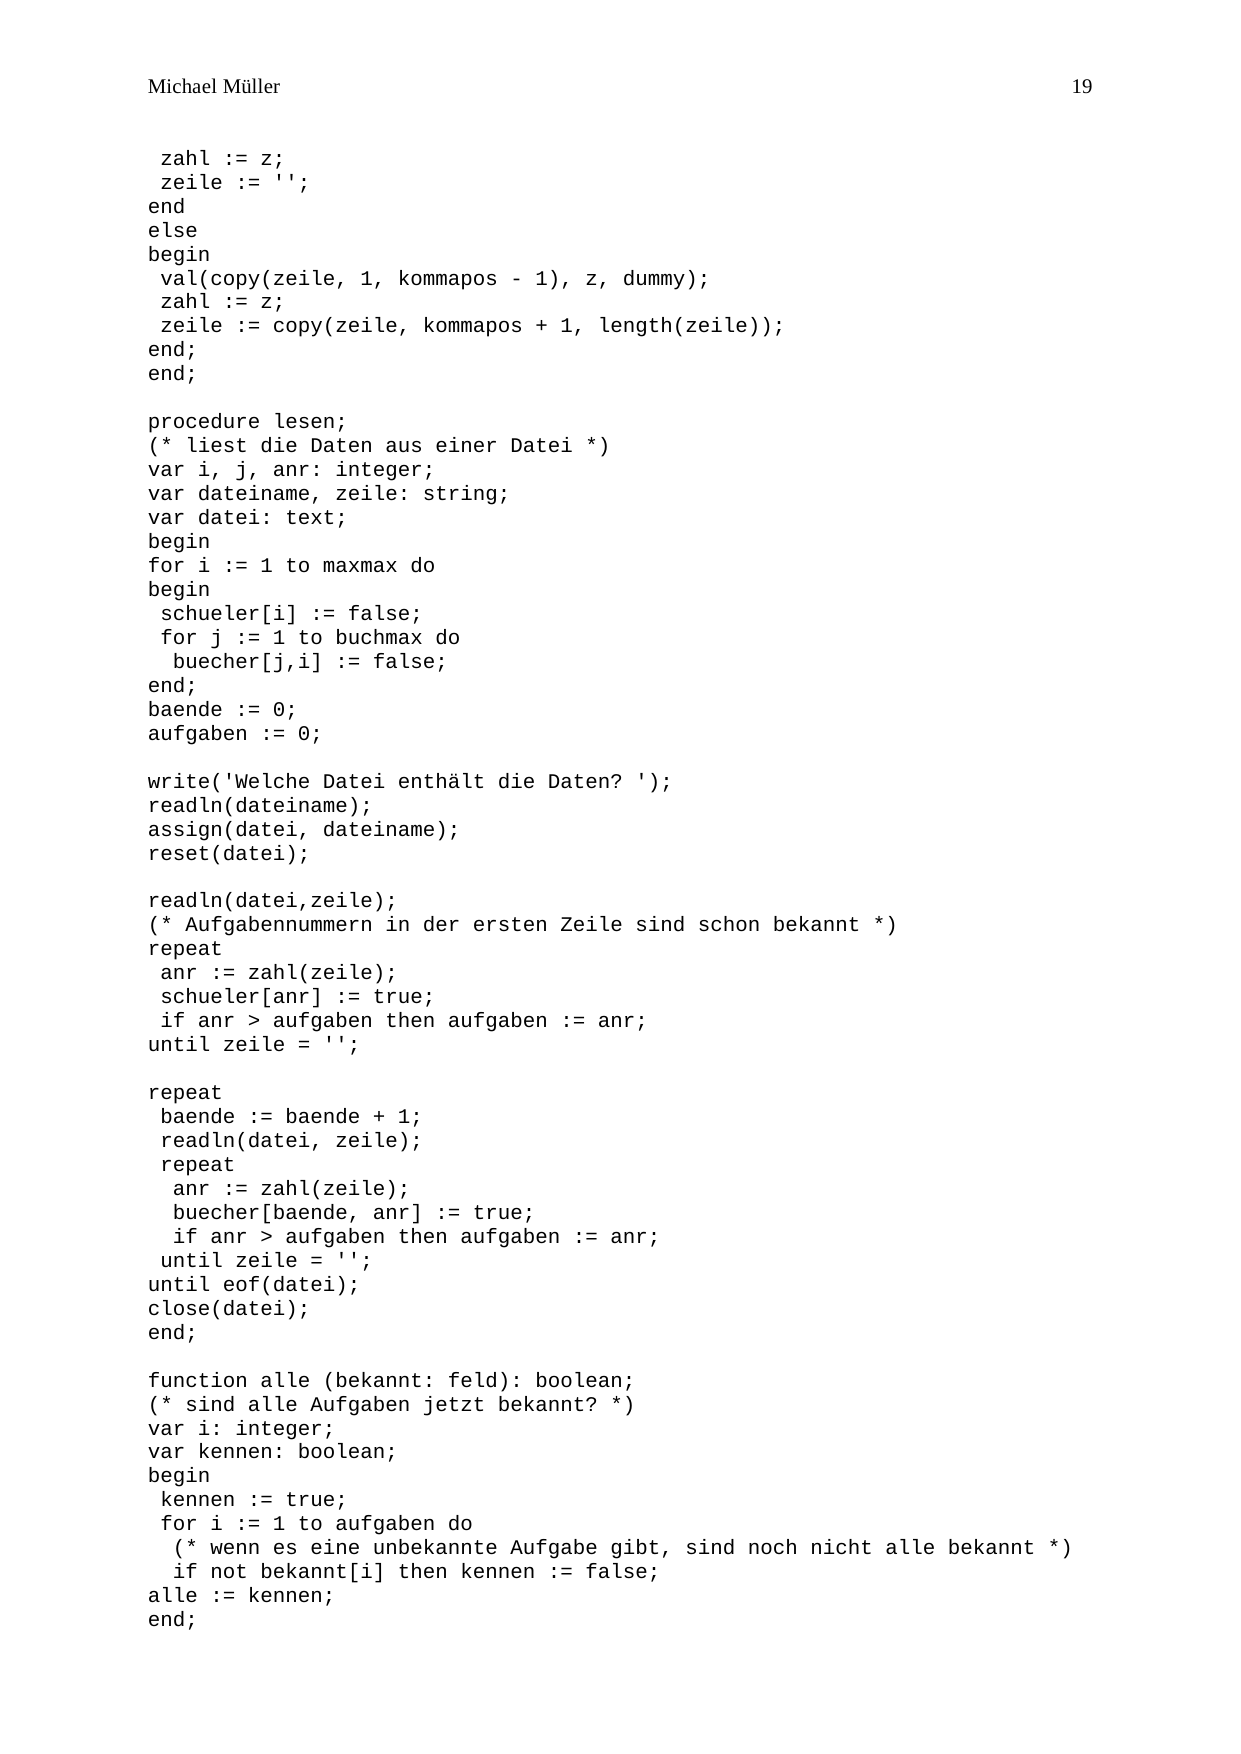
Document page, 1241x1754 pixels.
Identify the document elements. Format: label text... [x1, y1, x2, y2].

text var kennen: boolean; [148, 1441, 1092, 1465]
text end; [148, 675, 1092, 699]
text readln(datei, zeile); [148, 1130, 1092, 1154]
text buecher[baende, anr] := true; [148, 1202, 1092, 1226]
text end; [148, 1609, 1092, 1633]
text schueler[i] := false; [148, 603, 1092, 627]
text for i := 1 to aufgaben do [148, 1513, 1092, 1537]
text readln(dateiname); [148, 794, 1092, 818]
text (* sind alle Aufgaben jetzt bekannt? *) [148, 1393, 1092, 1417]
text procedure lesen; [148, 411, 1092, 435]
text end; [148, 1322, 1092, 1346]
text function alle (bekannt: feld): boolean; [148, 1369, 1092, 1393]
text aufgaben := 0; [148, 723, 1092, 747]
text end; [148, 363, 1092, 387]
text else [148, 219, 1092, 243]
text reset(datei); [148, 842, 1092, 866]
text (* wenn es eine unbekannte Aufgabe gibt, sind noch nicht alle bekannt *) [148, 1537, 1092, 1561]
text repeat [148, 1082, 1092, 1106]
text zeile := ''; [148, 172, 1092, 196]
text schueler[anr] := true; [148, 986, 1092, 1010]
text baende := baende + 1; [148, 1106, 1092, 1130]
text begin [148, 531, 1092, 555]
text write('Welche Datei enthält die Daten? '); [148, 771, 1092, 794]
text var datei: text; [148, 507, 1092, 531]
text zahl := z; [148, 148, 1092, 172]
text var dateiname, zeile: string; [148, 483, 1092, 507]
text begin [148, 1465, 1092, 1489]
text readln(datei,zeile); [148, 890, 1092, 914]
text anr := zahl(zeile); [148, 1178, 1092, 1202]
text end; [148, 339, 1092, 363]
text repeat [148, 938, 1092, 962]
text (* Aufgabennummern in der ersten Zeile sind schon bekannt *) [148, 914, 1092, 938]
text alle := kennen; [148, 1585, 1092, 1609]
text end [148, 196, 1092, 219]
text if anr > aufgaben then aufgaben := anr; [148, 1010, 1092, 1034]
text repeat [148, 1154, 1092, 1178]
text begin [148, 579, 1092, 603]
text close(datei); [148, 1298, 1092, 1322]
text var i, j, anr: integer; [148, 459, 1092, 483]
text var i: integer; [148, 1417, 1092, 1441]
text zeile := copy(zeile, kommapos + 1, length(zeile)); [148, 315, 1092, 339]
text begin [148, 243, 1092, 267]
text zahl := z; [148, 291, 1092, 315]
text kennen := true; [148, 1489, 1092, 1513]
text anr := zahl(zeile); [148, 962, 1092, 986]
text baende := 0; [148, 699, 1092, 723]
text buecher[j,i] := false; [148, 651, 1092, 675]
text for i := 1 to maxmax do [148, 555, 1092, 579]
text if anr > aufgaben then aufgaben := anr; [148, 1226, 1092, 1250]
text if not bekannt[i] then kennen := false; [148, 1561, 1092, 1585]
text assign(datei, dateiname); [148, 818, 1092, 842]
text until eof(datei); [148, 1274, 1092, 1298]
text for j := 1 to buchmax do [148, 627, 1092, 651]
text until zeile = ''; [148, 1034, 1092, 1058]
text (* liest die Daten aus einer Datei *) [148, 435, 1092, 459]
text until zeile = ''; [148, 1250, 1092, 1274]
text val(copy(zeile, 1, kommapos - 1), z, dummy); [148, 267, 1092, 291]
